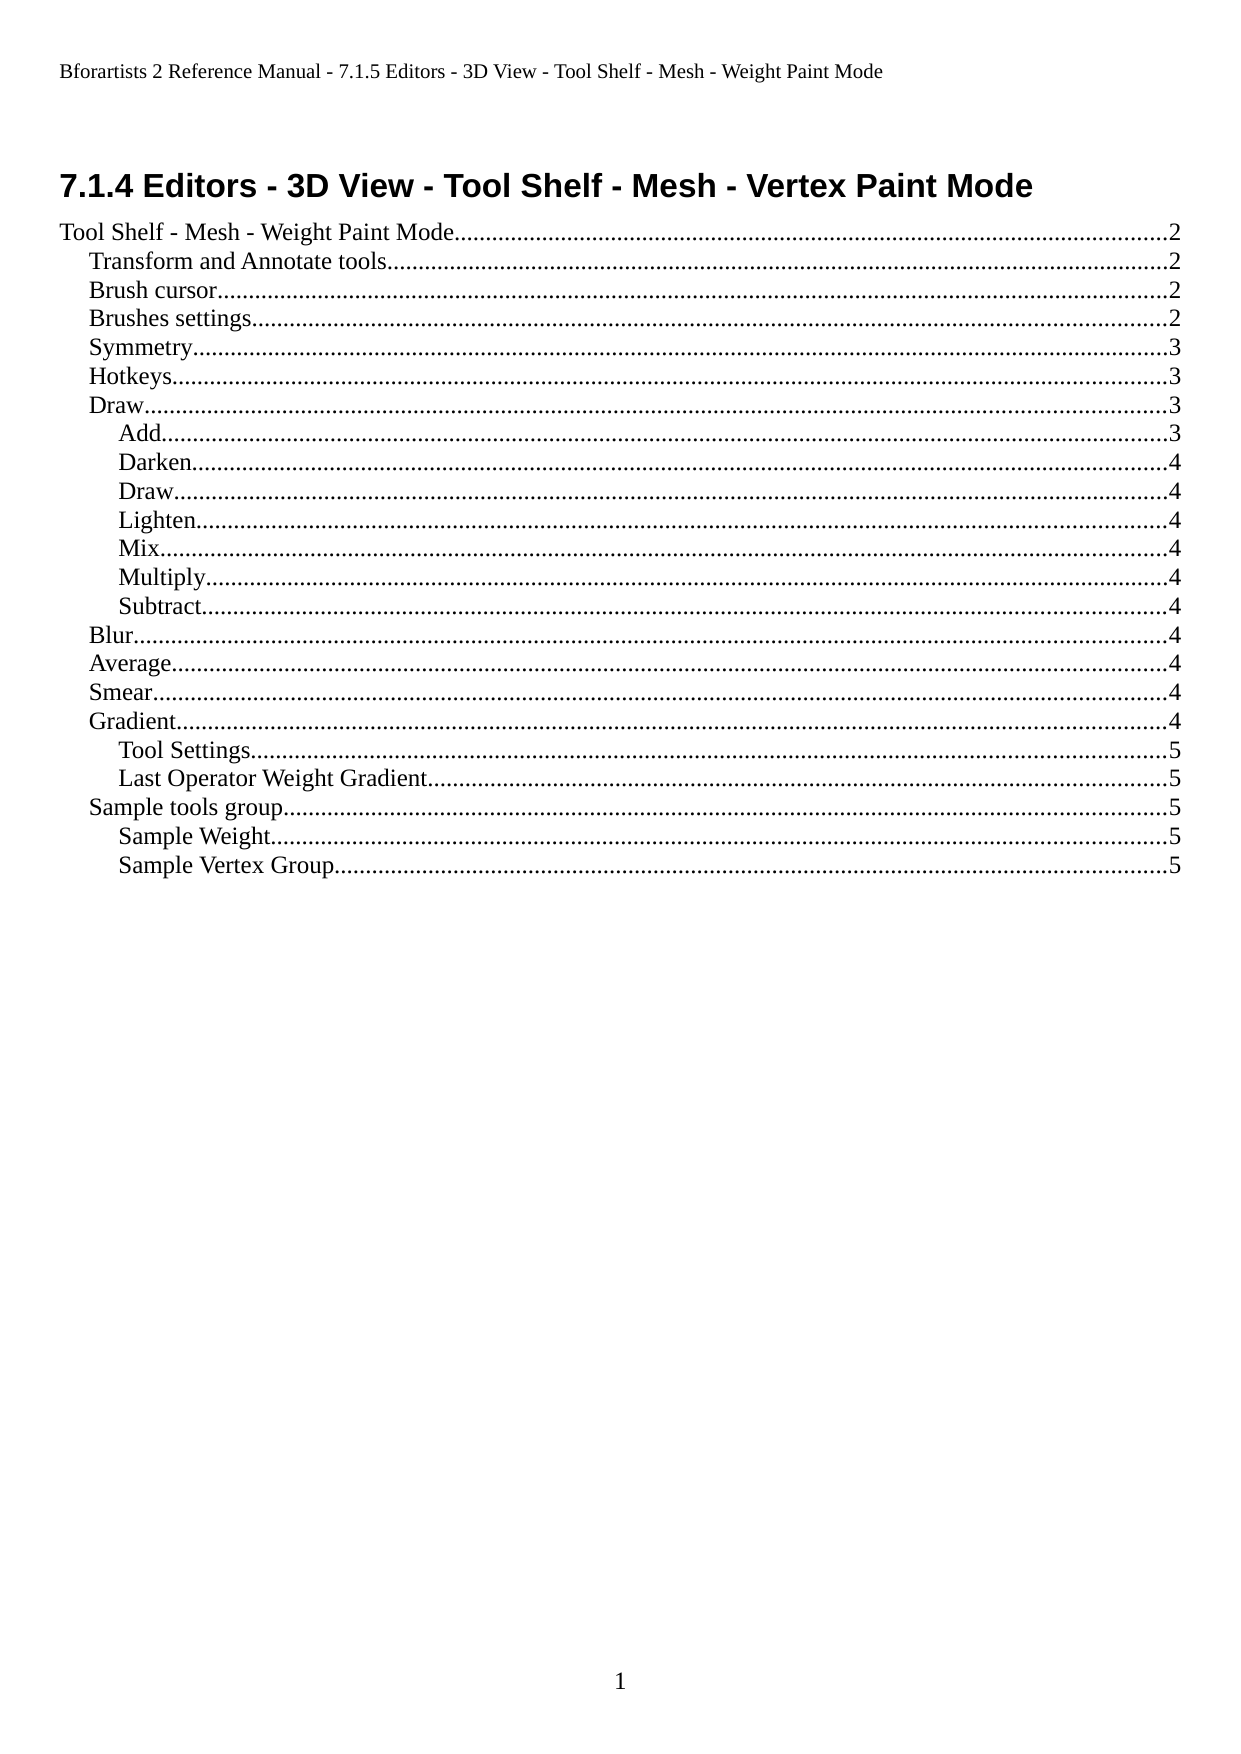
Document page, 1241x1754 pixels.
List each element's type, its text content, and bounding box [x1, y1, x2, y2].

text Average 4 [88, 648, 1181, 677]
text Sample tools group 5 [88, 792, 1181, 821]
text Transform and Annotate tools 2 [88, 246, 1181, 275]
text Darken 4 [118, 447, 1181, 476]
text Draw 4 [118, 476, 1181, 505]
text Last Operator Weight Gradient 5 [118, 763, 1181, 792]
text Subtract 4 [118, 591, 1181, 620]
text Brushes settings 2 [88, 303, 1181, 332]
text Smear 4 [88, 677, 1181, 706]
text Tool Settings 5 [118, 735, 1181, 763]
text Blur 4 [88, 620, 1181, 648]
text Symmetry 3 [88, 332, 1181, 361]
text Lighten 4 [118, 505, 1181, 533]
text Multiply 4 [118, 562, 1181, 591]
subtitle 7.1.4 Editors - 3D View - Tool Shelf - Mesh - Vertex Paint Mode [59, 166, 1181, 205]
text Hotkeys 3 [88, 361, 1181, 390]
text Gradient 4 [88, 706, 1181, 735]
text Add 3 [118, 418, 1181, 447]
text Brush cursor 2 [88, 275, 1181, 303]
text Sample Vertex Group 5 [118, 850, 1181, 878]
text Tool Shelf - Mesh - Weight Paint Mode 2 [59, 217, 1181, 246]
text Mix 4 [118, 533, 1181, 562]
text Draw 3 [88, 390, 1181, 418]
text Sample Weight 5 [118, 821, 1181, 850]
